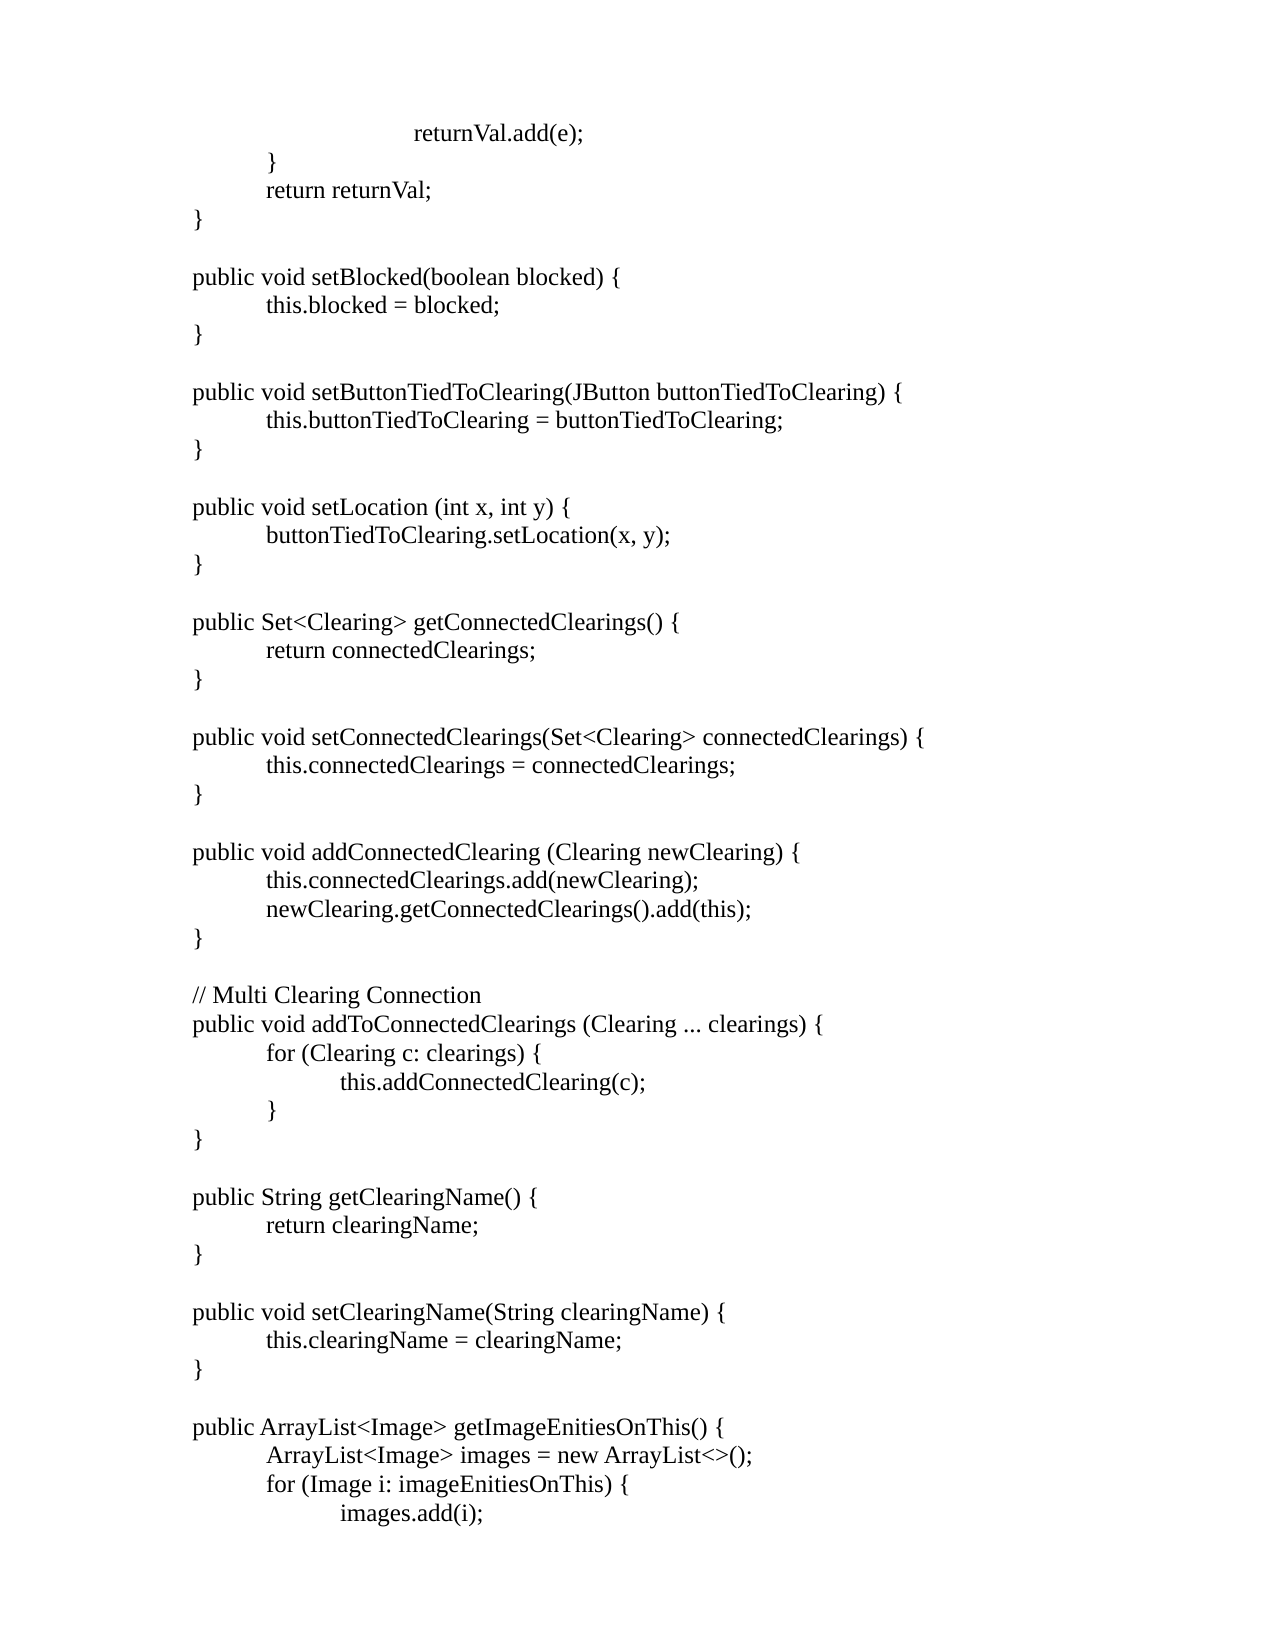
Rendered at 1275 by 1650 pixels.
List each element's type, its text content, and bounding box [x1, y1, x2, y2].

text public void setClearingName(String clearingName) { [118, 1297, 1157, 1326]
text for (Image i: imageEnitiesOnThis) { [118, 1469, 1157, 1498]
text images.add(i); [118, 1498, 1157, 1527]
text } [118, 204, 1157, 233]
text for (Clearing c: clearings) { [118, 1038, 1157, 1067]
text } [118, 1239, 1157, 1268]
text this.buttonTiedToClearing = buttonTiedToClearing; [118, 406, 1157, 434]
text } [118, 779, 1157, 808]
text } [118, 434, 1157, 463]
text } [118, 664, 1157, 693]
text } [118, 147, 1157, 176]
text return returnVal; [118, 176, 1157, 204]
text public void setButtonTiedToClearing(JButton buttonTiedToClearing) { [118, 377, 1157, 406]
text return clearingName; [118, 1211, 1157, 1239]
text public ArrayList<Image> getImageEnitiesOnThis() { [118, 1412, 1157, 1441]
text public void addToConnectedClearings (Clearing ... clearings) { [118, 1009, 1157, 1038]
text public Set<Clearing> getConnectedClearings() { [118, 607, 1157, 636]
text } [118, 1354, 1157, 1383]
text returnVal.add(e); [118, 118, 1157, 147]
text public void setBlocked(boolean blocked) { [118, 262, 1157, 291]
text this.connectedClearings = connectedClearings; [118, 751, 1157, 779]
text public String getClearingName() { [118, 1182, 1157, 1211]
text public void setConnectedClearings(Set<Clearing> connectedClearings) { [118, 722, 1157, 751]
text } [118, 549, 1157, 578]
text buttonTiedToClearing.setLocation(x, y); [118, 521, 1157, 549]
text } [118, 1124, 1157, 1153]
text this.connectedClearings.add(newClearing); [118, 866, 1157, 894]
text this.addConnectedClearing(c); [118, 1067, 1157, 1096]
text this.blocked = blocked; [118, 291, 1157, 319]
text } [118, 319, 1157, 348]
text public void setLocation (int x, int y) { [118, 492, 1157, 521]
text } [118, 1096, 1157, 1124]
text this.clearingName = clearingName; [118, 1326, 1157, 1354]
text } [118, 923, 1157, 952]
text return connectedClearings; [118, 636, 1157, 664]
text public void addConnectedClearing (Clearing newClearing) { [118, 837, 1157, 866]
text ArrayList<Image> images = new ArrayList<>(); [118, 1441, 1157, 1469]
text newClearing.getConnectedClearings().add(this); [118, 894, 1157, 923]
text // Multi Clearing Connection [118, 981, 1157, 1009]
